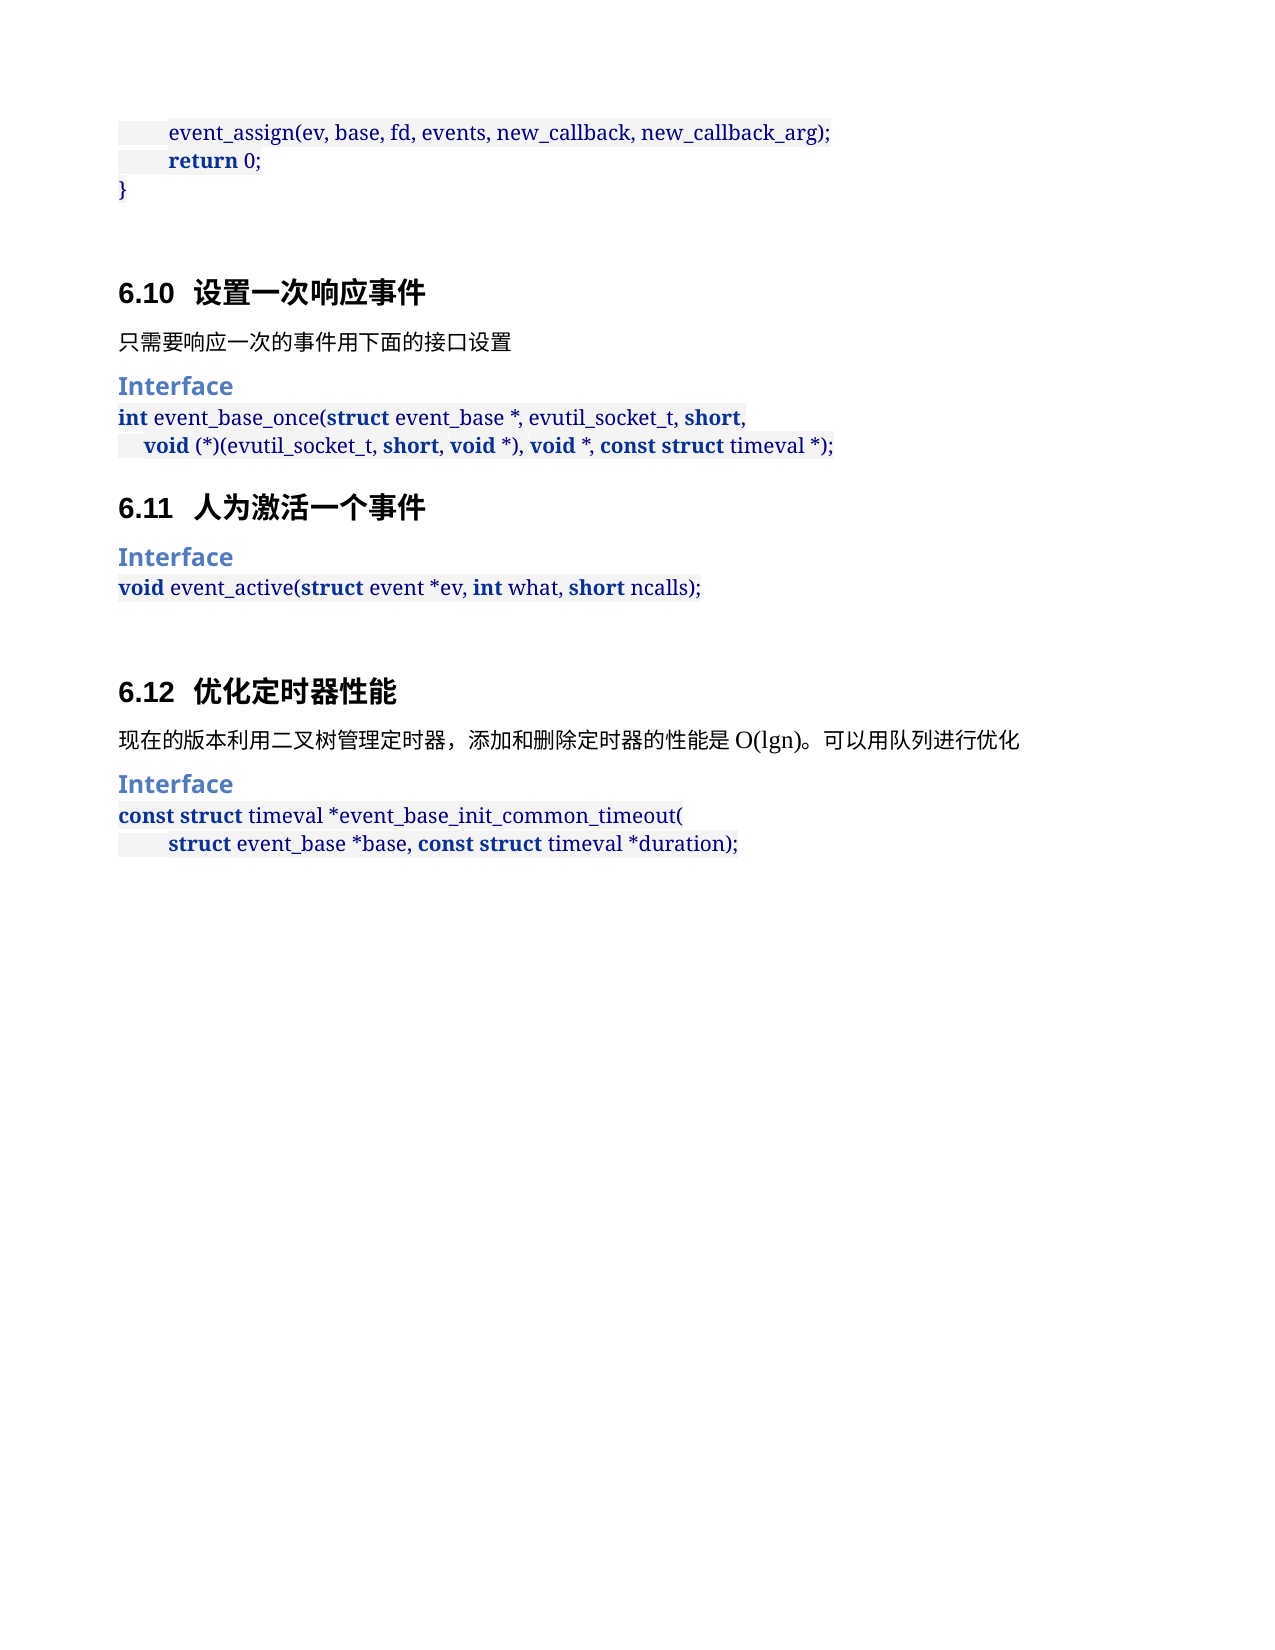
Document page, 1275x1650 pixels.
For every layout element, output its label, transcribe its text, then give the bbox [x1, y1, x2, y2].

text Interface [118, 539, 1157, 573]
text struct event_base *base, const struct timeval *duration); [118, 829, 1157, 858]
text const struct timeval *event_base_init_common_timeout( [118, 801, 1157, 829]
text return 0; [118, 147, 1157, 175]
text void event_active(struct event *ev, int what, short ncalls); [118, 573, 1157, 602]
text 只需要响应一次的事件用下面的接口设置 [118, 324, 1157, 356]
text Interface [118, 767, 1157, 801]
text event_assign(ev, base, fd, events, new_callback, new_callback_arg); [118, 118, 1157, 147]
text void (*)(evutil_socket_t, short, void *), void *, const struct timeval *); [118, 431, 1157, 459]
text 现在的版本利用二叉树管理定时器，添加和删除定时器的性能是O(lgn)。可以用队列进行优化 [118, 723, 1157, 754]
text Interface [118, 369, 1157, 403]
text } [118, 175, 1157, 203]
subtitle 设置一次响应事件 [118, 270, 1157, 312]
text int event_base_once(struct event_base *, evutil_socket_t, short, [118, 403, 1157, 431]
subtitle 人为激活一个事件 [118, 484, 1157, 527]
subtitle 优化定时器性能 [118, 668, 1157, 710]
